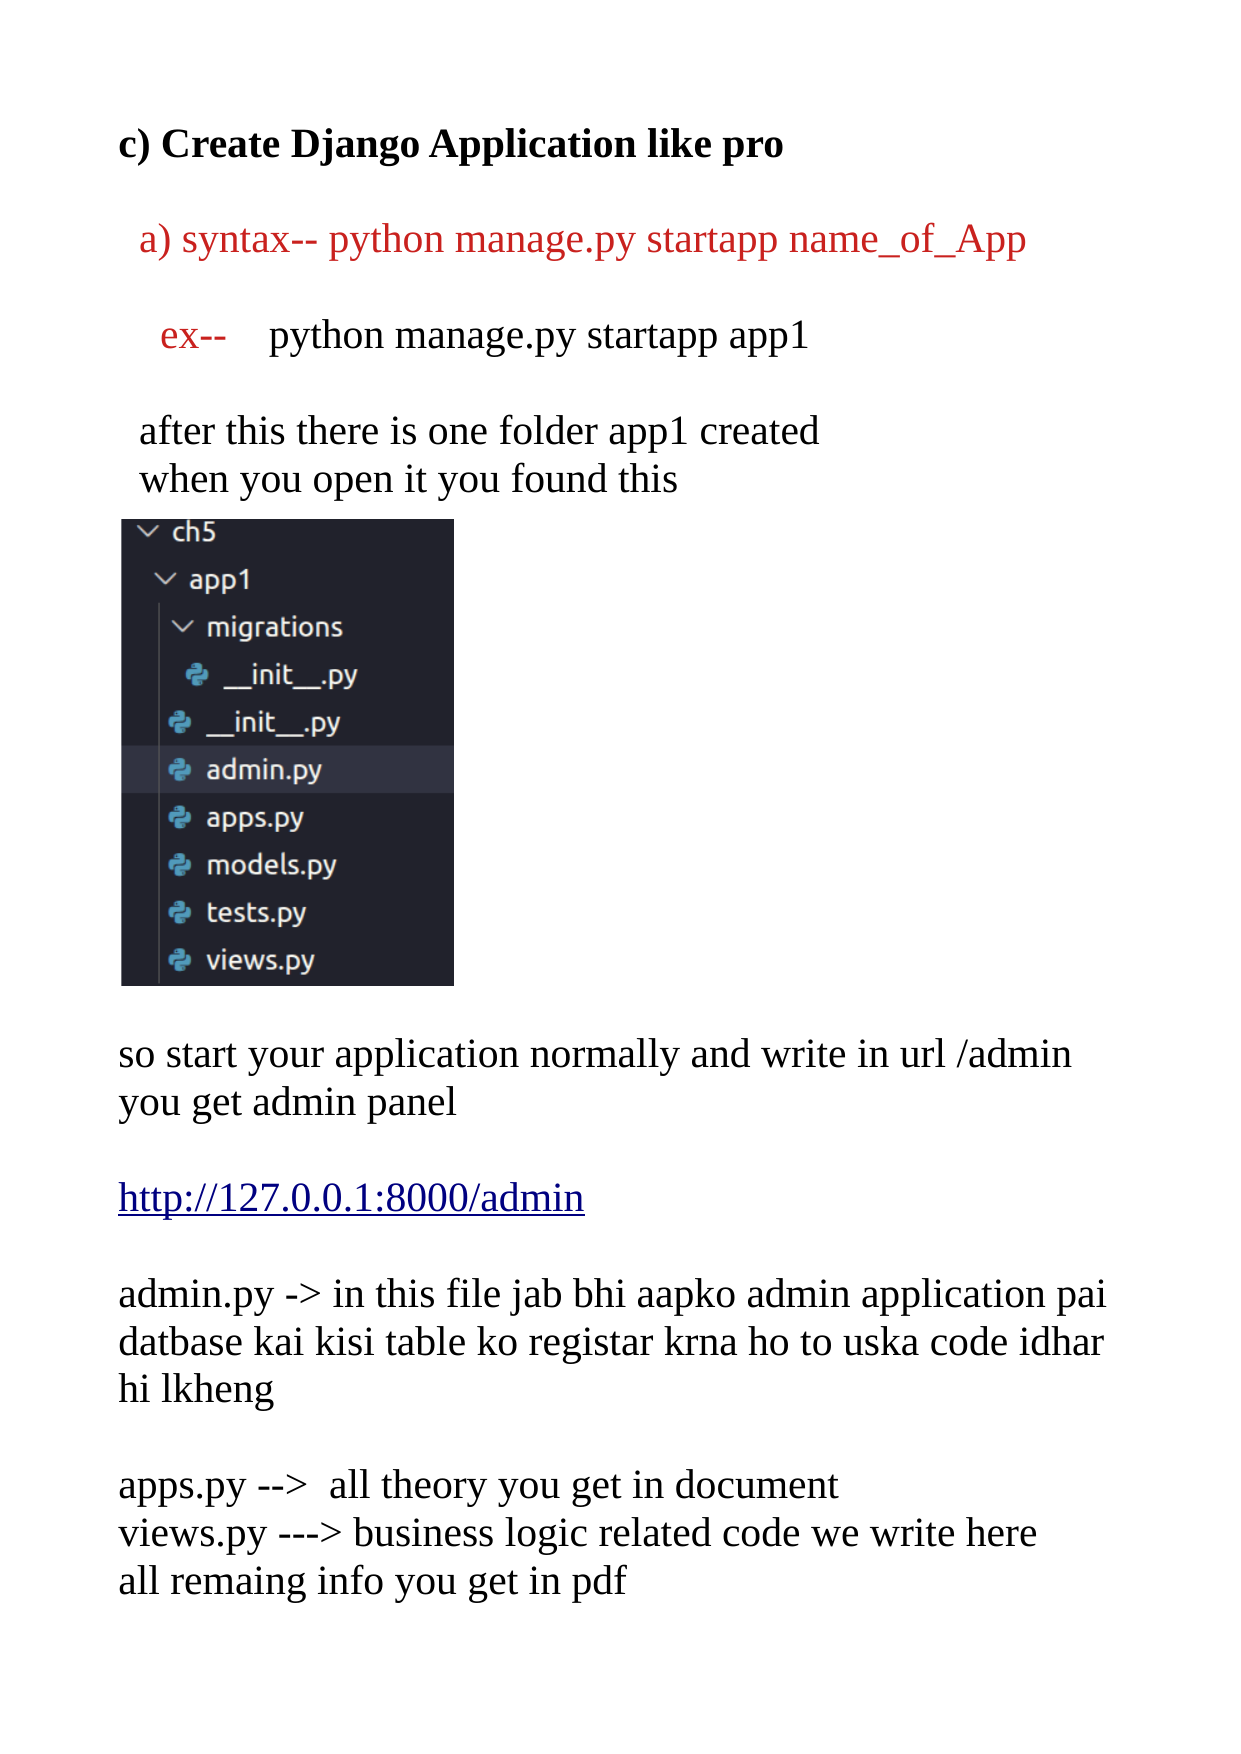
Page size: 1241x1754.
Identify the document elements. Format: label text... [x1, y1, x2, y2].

text all remaing info you get in pdf [118, 1556, 1122, 1603]
text admin.py -> in this file jab bhi aapko admin application pai datbase kai kisi table ko registar krna ho to uska code idhar hi lkheng [118, 1268, 1122, 1412]
text after this there is one folder app1 created [118, 406, 1122, 453]
picture [121, 519, 454, 986]
text ex-- python manage.py startapp app1 [118, 310, 1122, 358]
text a) syntax-- python manage.py startapp name_of_App [118, 214, 1122, 262]
text views.py ---> business logic related code we write here [118, 1508, 1122, 1556]
text when you open it you found this [118, 453, 1122, 501]
text http://127.0.0.1:8000/admin [118, 1172, 1122, 1220]
text apps.py --> all theory you get in document [118, 1460, 1122, 1508]
text so start your application normally and write in url /admin you get admin panel [118, 1028, 1122, 1124]
text c) Create Django Application like pro [118, 118, 1122, 166]
